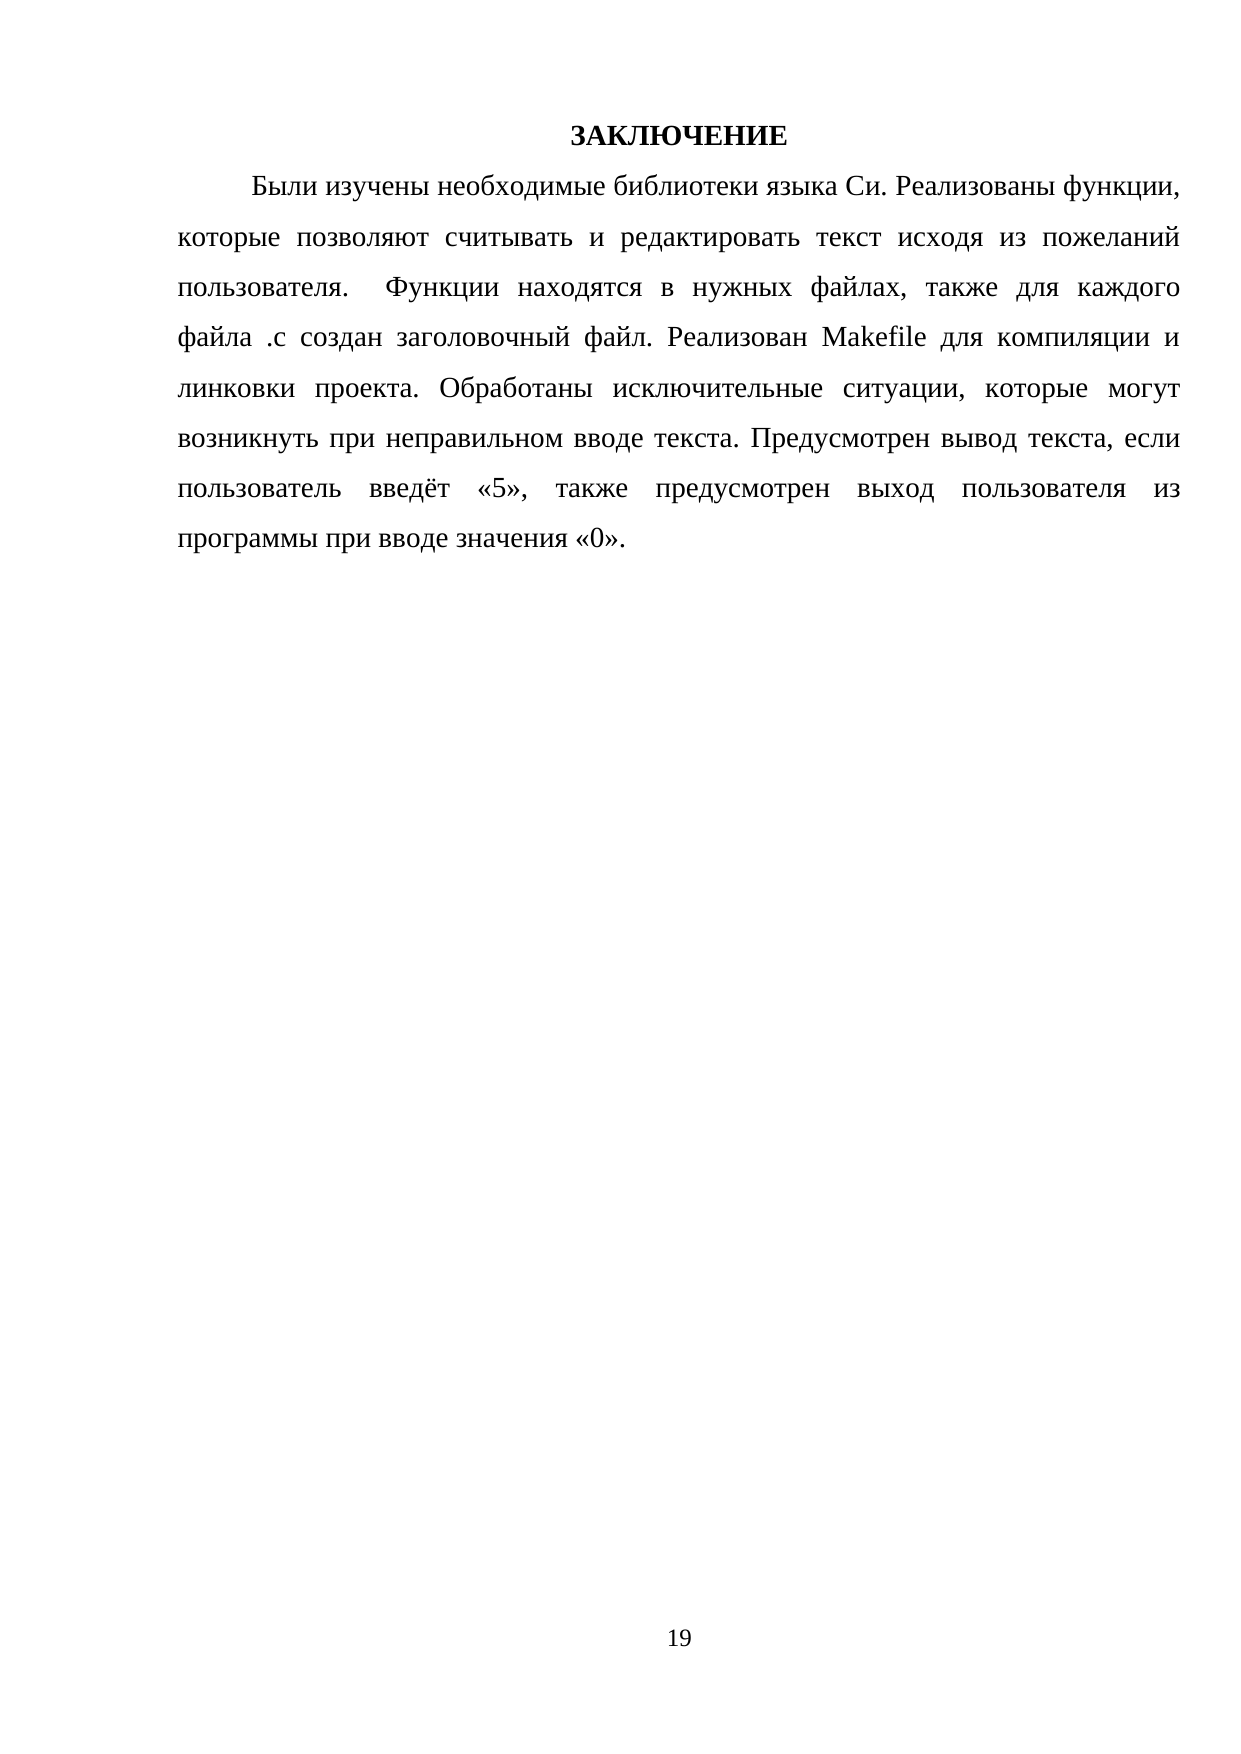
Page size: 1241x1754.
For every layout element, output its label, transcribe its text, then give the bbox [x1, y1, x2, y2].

text Были изучены необходимые библиотеки языка Си. Реализованы функции, которые позволяют считывать и редактировать текст исходя из пожеланий пользователя. Функции находятся в нужных файлах, также для каждого файла .c создан заголовочный файл. Реализован Makefile для компиляции и линковки проекта. Обработаны исключительные ситуации, которые могут возникнуть при неправильном вводе текста. Предусмотрен вывод текста, если пользователь введёт «5», также предусмотрен выход пользователя из программы при вводе значения «0». [177, 168, 1181, 554]
text заключение [177, 118, 1181, 152]
